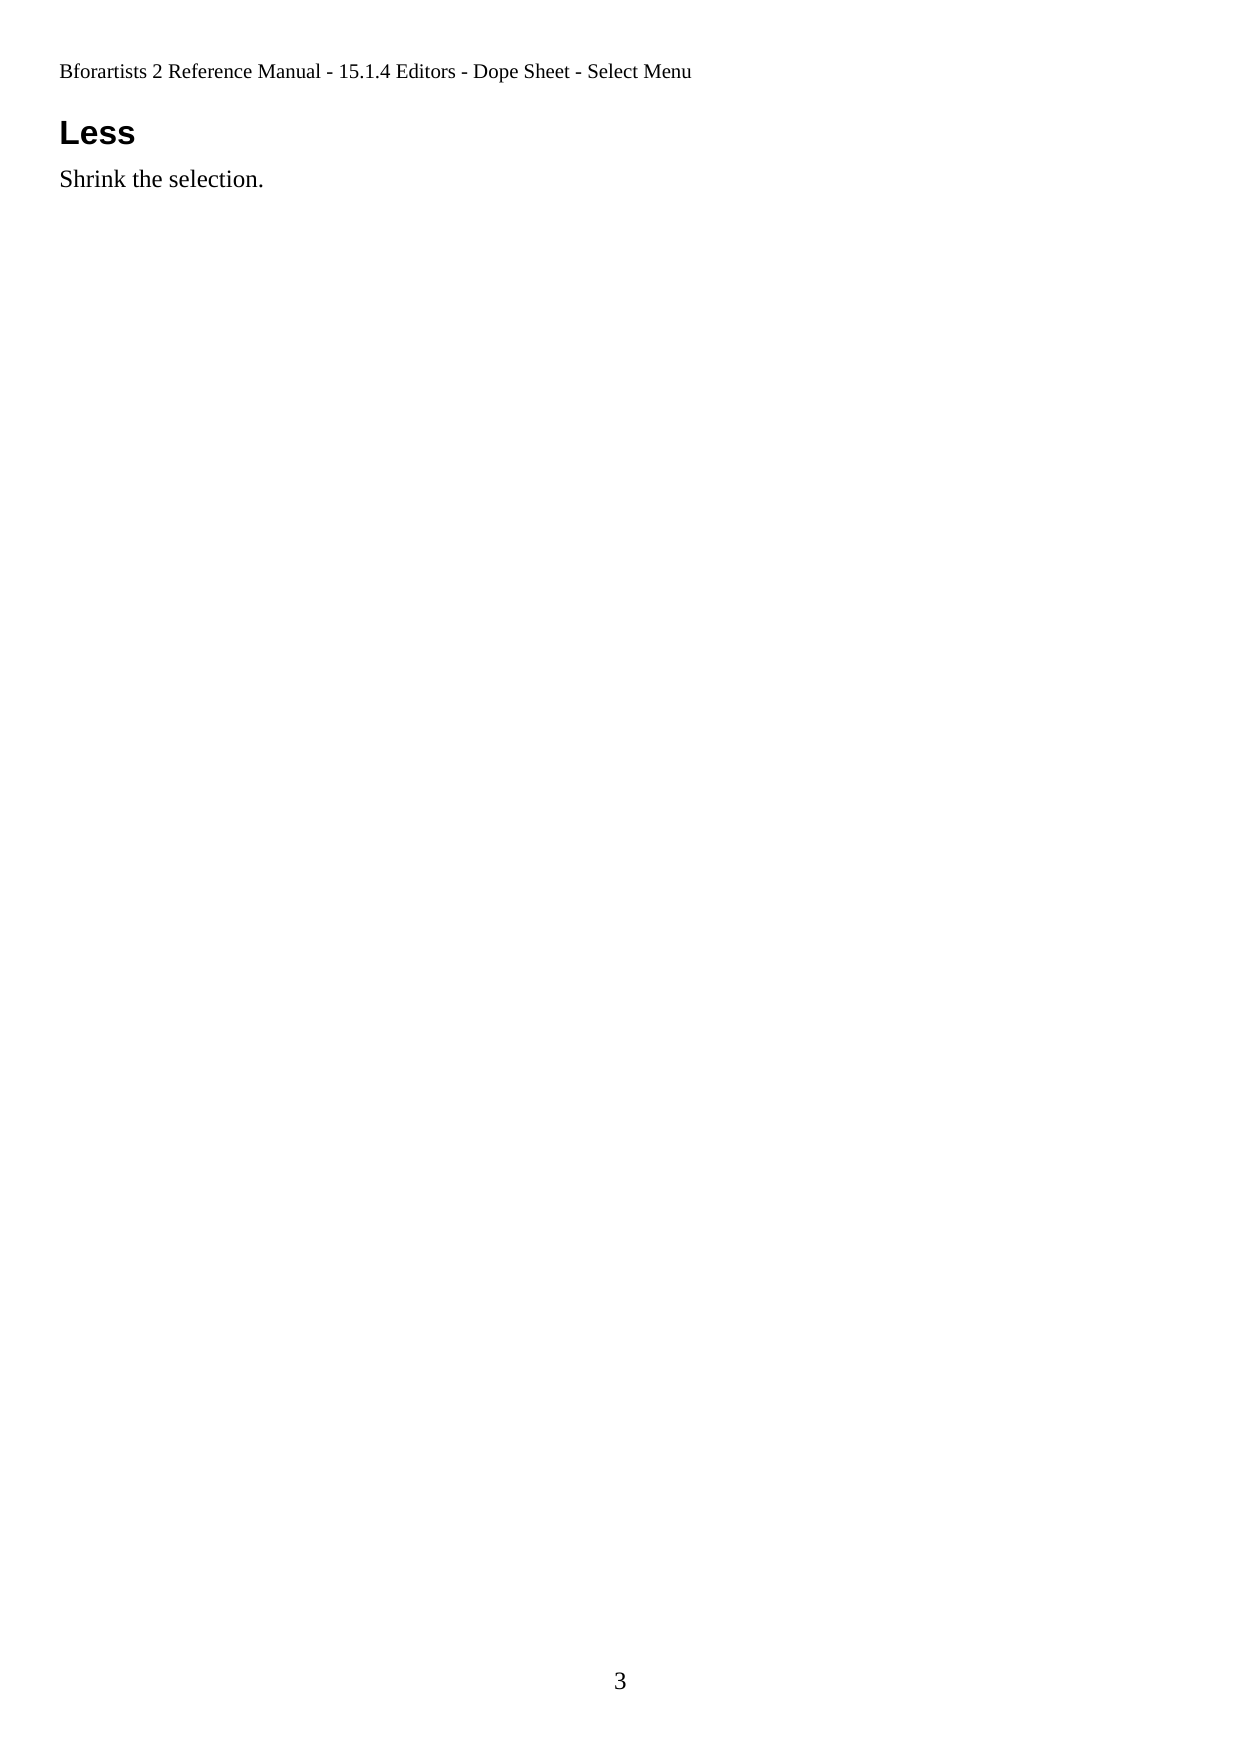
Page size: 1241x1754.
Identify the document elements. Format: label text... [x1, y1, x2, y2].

text Shrink the selection. [59, 164, 1181, 192]
subtitle Less [59, 113, 1181, 151]
